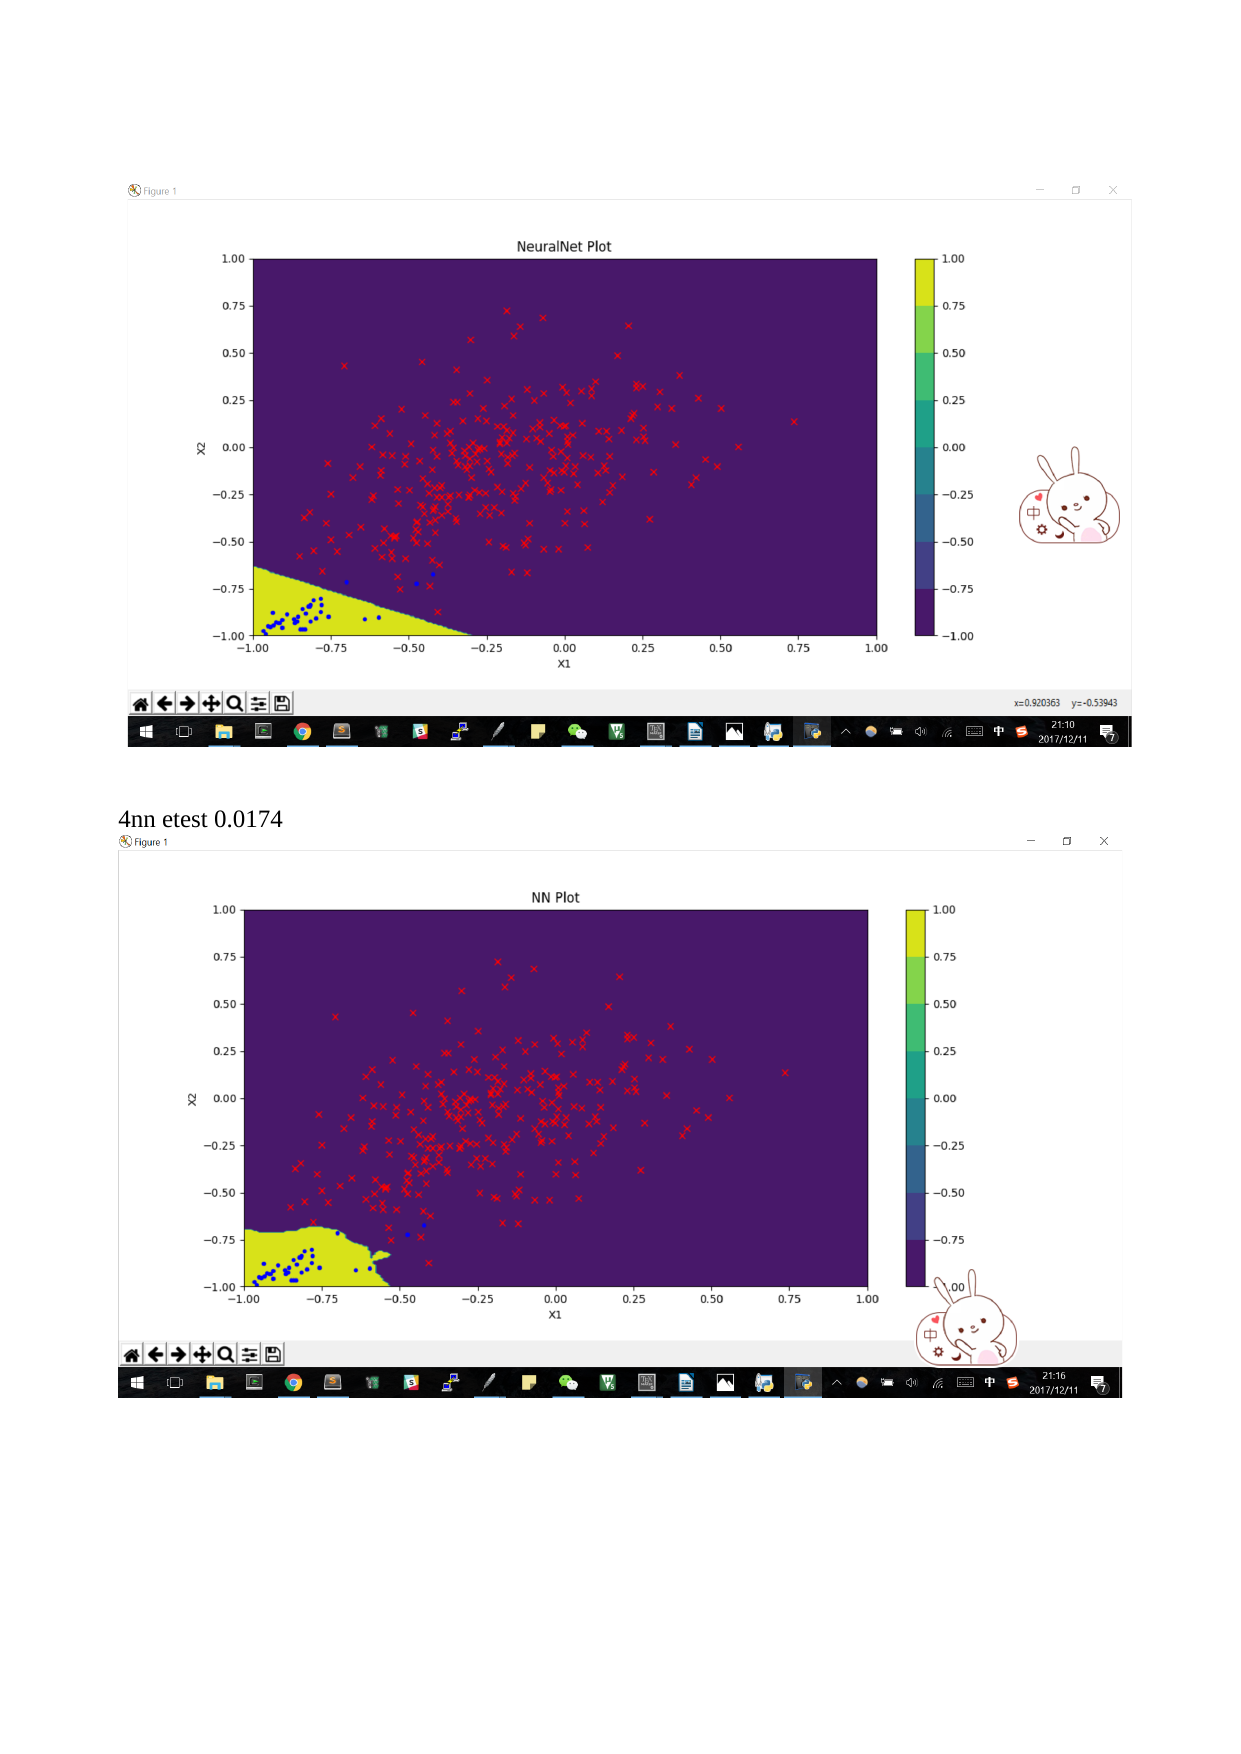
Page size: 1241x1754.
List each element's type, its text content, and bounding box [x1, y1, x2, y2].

text 4nn etest 0.0174 [118, 804, 1122, 832]
picture [118, 832, 1123, 1398]
picture [127, 181, 1132, 747]
